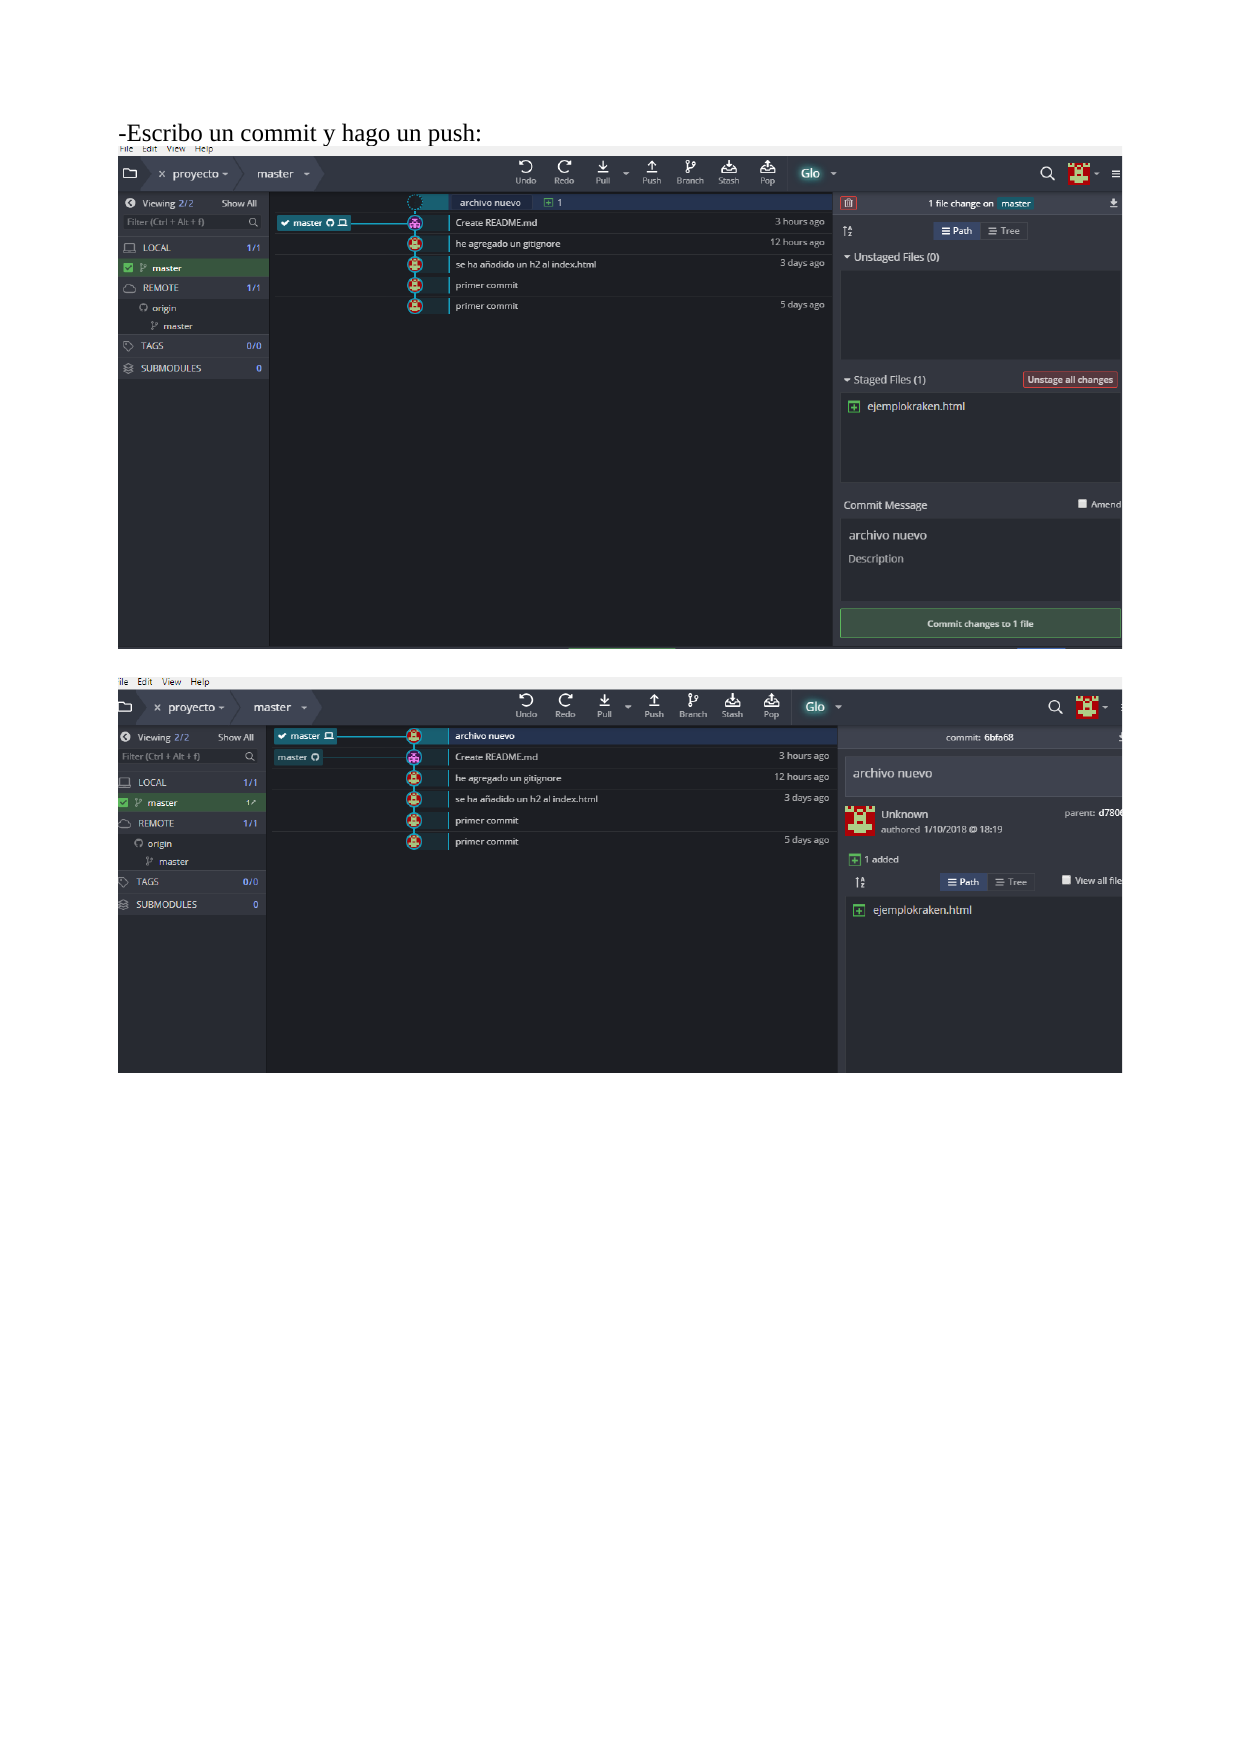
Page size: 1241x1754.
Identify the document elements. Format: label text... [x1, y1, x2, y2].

text -Escribo un commit y hago un push: [118, 118, 1122, 146]
picture [118, 146, 1123, 649]
picture [118, 677, 1123, 1073]
